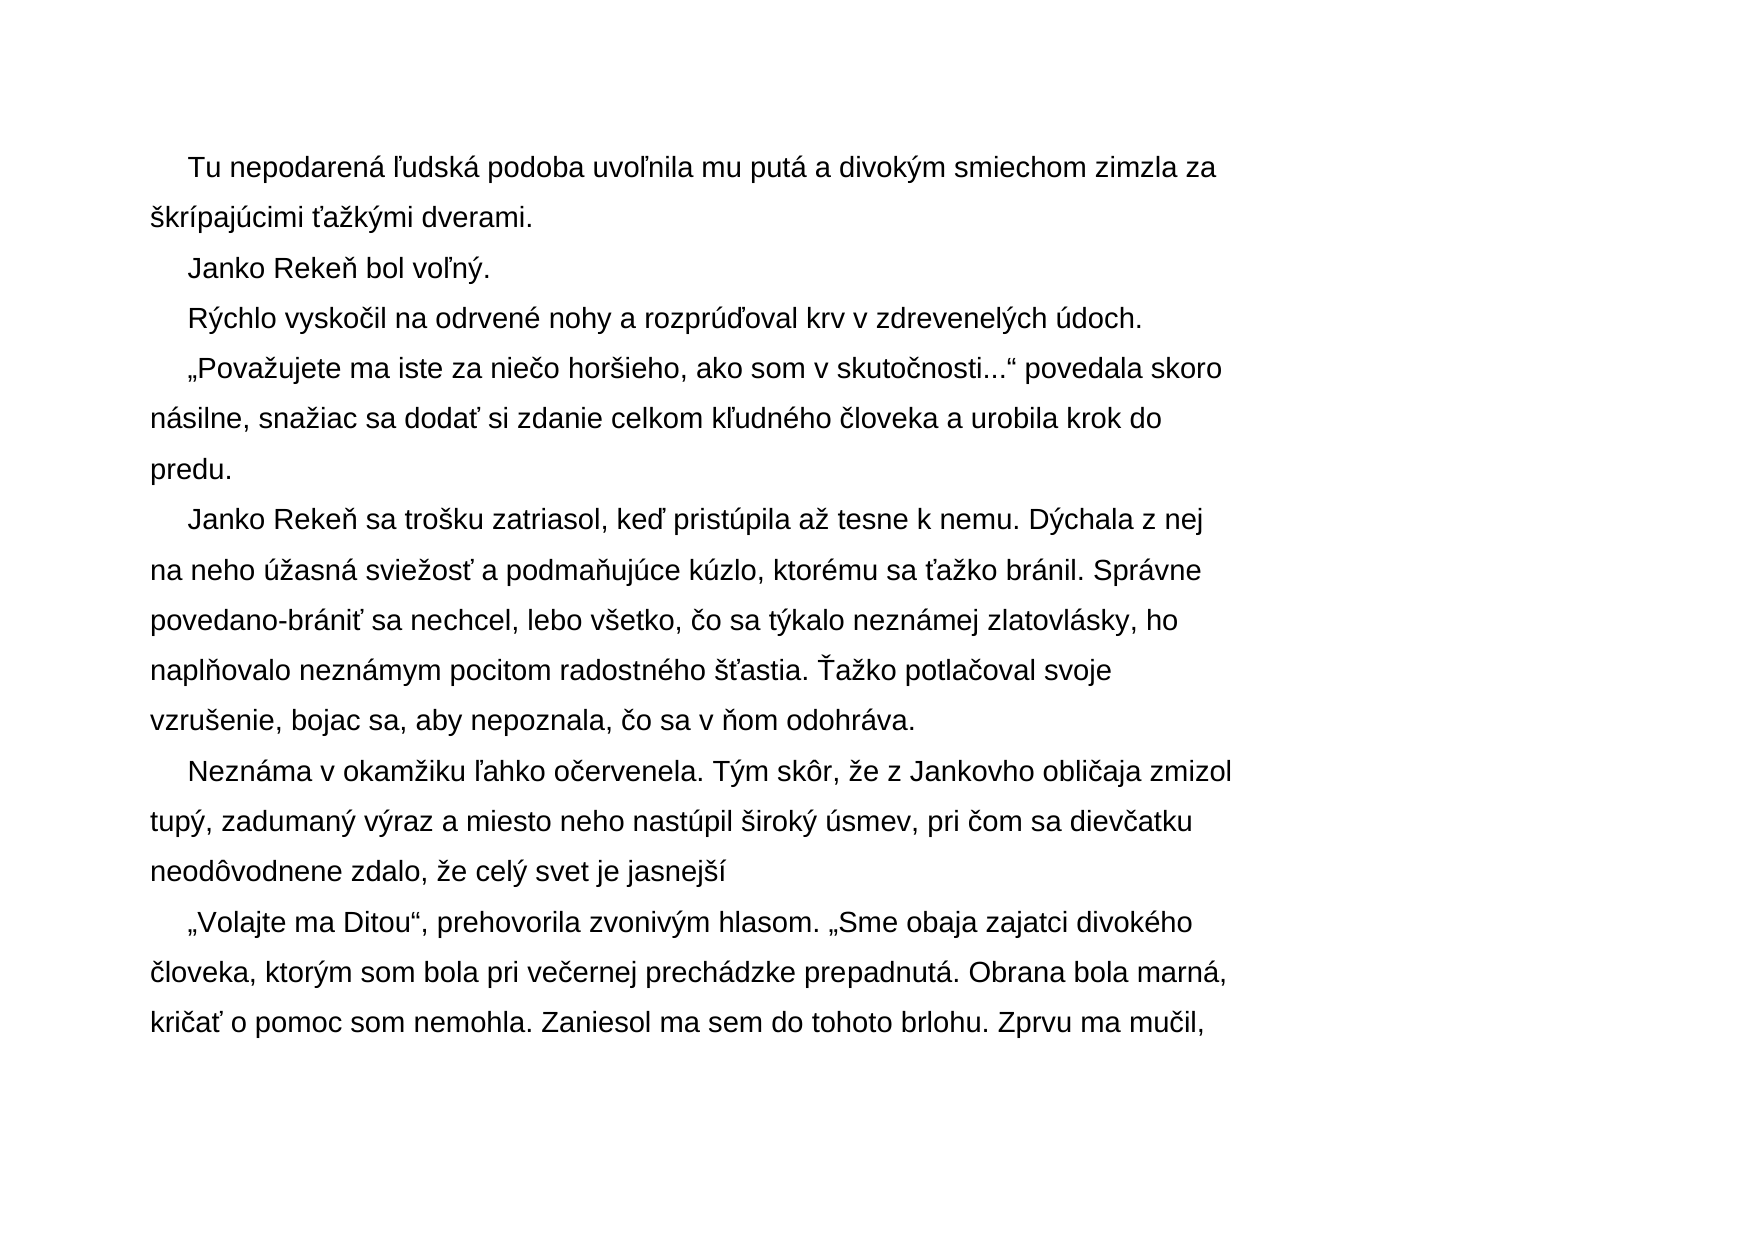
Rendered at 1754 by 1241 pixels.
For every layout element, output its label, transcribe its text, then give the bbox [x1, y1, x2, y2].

text Rýchlo vyskočil na odrvené nohy a rozprúďoval krv v zdrevenelých údoch. [150, 301, 1243, 334]
text Janko Rekeň bol voľný. [150, 251, 1243, 284]
text „Považujete ma iste za niečo horšieho, ako som v skutočnosti...“ povedala skoro násilne, snažiac sa dodať si zdanie celkom kľudného človeka a urobila krok do predu. [150, 351, 1243, 485]
text Tu nepodarená ľudská podoba uvoľnila mu putá a divokým smiechom zimzla za škrípajúcimi ťažkými dverami. [150, 150, 1243, 234]
text Neznáma v okamžiku ľahko očervenela. Tým skôr, že z Jankovho obličaja zmizol tupý, zadu­maný výraz a miesto neho nastúpil široký úsmev, pri čom sa dievčatku neodôvodnene zdalo, že celý svet je jasnejší [150, 754, 1243, 888]
text Janko Rekeň sa trošku zatriasol, keď pri­stúpila až tesne k nemu. Dýchala z nej na neho úžasná sviežosť a podmaňujúce kúzlo, ktorému sa ťažko bránil. Správne povedano-brániť sa ne­chcel, lebo všetko, čo sa týkalo neznámej zlatovlásky, ho naplňovalo neznámym pocitom radost­ného šťastia. Ťažko potlačoval svoje vzrušenie, bojac sa, aby nepoznala, čo sa v ňom odohráva. [150, 502, 1243, 737]
text „Volajte ma Ditou“, prehovorila zvonivým hlasom. „Sme obaja zajatci divokého človeka, ktorým som bola pri večernej prechádzke pre­padnutá. Obrana bola marná, kričať o pomoc som nemohla. Zaniesol ma sem do tohoto brlohu. Zprvu ma mučil, [150, 905, 1243, 1039]
